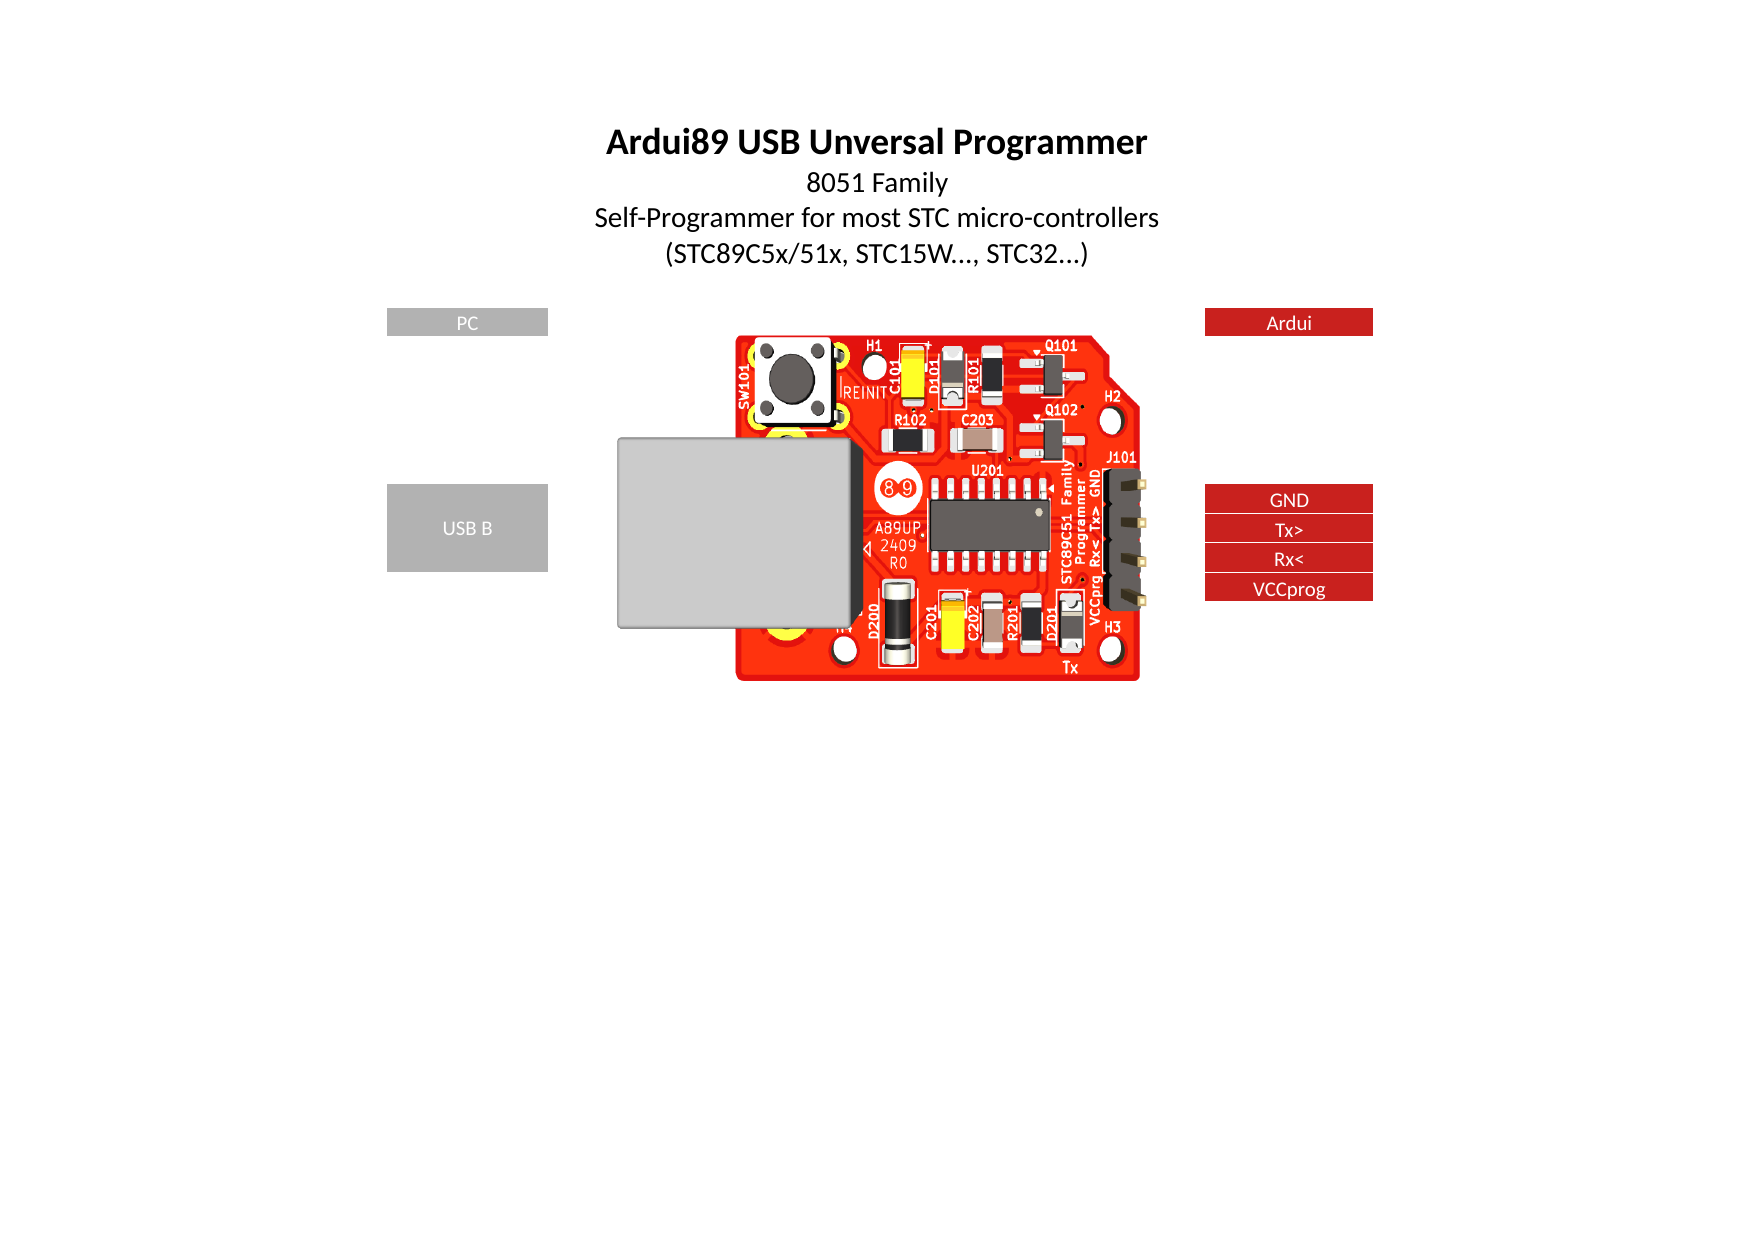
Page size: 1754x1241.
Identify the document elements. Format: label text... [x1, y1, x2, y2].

table_cell [1205, 396, 1373, 424]
table_cell [119, 720, 386, 749]
table_cell [1374, 425, 1461, 454]
table_header Ardui [1205, 308, 1373, 336]
table_cell [1374, 661, 1461, 690]
table_cell [1205, 691, 1373, 719]
table_cell [1462, 691, 1635, 719]
table_cell [119, 366, 386, 395]
table_cell [1374, 514, 1461, 542]
table_cell [1205, 750, 1373, 778]
table_cell [1205, 366, 1373, 395]
table_cell [1374, 632, 1461, 660]
table_cell [1462, 455, 1635, 483]
table_cell [119, 661, 386, 690]
table_cell [119, 632, 386, 660]
table_cell [1462, 366, 1635, 395]
text 8051 Family [118, 164, 1636, 199]
table_cell [387, 779, 548, 799]
table_cell [387, 720, 548, 749]
table_header [1462, 308, 1635, 336]
table_cell [1374, 573, 1461, 601]
table_cell Tx> [1205, 514, 1373, 542]
table_cell [387, 573, 548, 601]
table_cell [387, 602, 548, 631]
table_cell [119, 691, 386, 719]
table_cell [1205, 337, 1373, 365]
table_cell [119, 779, 386, 799]
text (STC89C5x/51x, STC15W..., STC32...) [118, 235, 1636, 271]
table_cell [387, 455, 548, 483]
text Ardui89 USB Unversal Programmer [118, 118, 1636, 164]
table_cell [387, 366, 548, 395]
table_cell [1462, 543, 1635, 572]
table_cell [387, 750, 548, 778]
table_cell [1374, 543, 1461, 572]
table_cell [1374, 455, 1461, 483]
table_cell [119, 543, 386, 572]
table_cell [1462, 632, 1635, 660]
table_cell [119, 573, 386, 601]
table_cell [1374, 337, 1461, 365]
table_cell [387, 337, 548, 365]
table_cell 15 [1205, 425, 1373, 454]
picture [591, 307, 1163, 704]
table_cell [1462, 750, 1635, 778]
table_cell [119, 425, 386, 454]
table_cell [1374, 750, 1461, 778]
table_cell [1374, 366, 1461, 395]
table_cell [119, 750, 386, 778]
table_cell Rx< [1205, 543, 1373, 572]
table_cell [119, 602, 386, 631]
table_cell [1462, 396, 1635, 424]
table_cell GND [1205, 484, 1373, 513]
table_cell [1462, 484, 1635, 513]
table_header [119, 308, 386, 336]
table_cell [119, 337, 386, 365]
table_cell [387, 691, 548, 719]
table_cell [387, 632, 548, 660]
table_cell [1462, 661, 1635, 690]
text Self-Programmer for most STC micro-controllers [118, 199, 1636, 235]
table_cell [1374, 484, 1461, 513]
table_cell [1205, 602, 1373, 631]
table_cell [119, 484, 386, 513]
table_cell [1374, 720, 1461, 749]
table_cell [1205, 779, 1373, 799]
table_cell [1205, 632, 1373, 660]
table_cell [1205, 720, 1373, 749]
table_cell [119, 455, 386, 483]
table_header [1374, 308, 1461, 336]
table_cell [119, 396, 386, 424]
table_cell [1462, 337, 1635, 365]
table_cell VCCprog [1205, 573, 1373, 601]
table_cell [1374, 779, 1461, 799]
table_cell [1462, 779, 1635, 799]
table_cell [1374, 396, 1461, 424]
table_cell [1205, 661, 1373, 690]
table_header PC [387, 308, 548, 336]
table_cell [1462, 425, 1635, 454]
table_header [549, 308, 1204, 799]
table_cell [1462, 573, 1635, 601]
table_cell [119, 514, 386, 542]
table_cell [1462, 720, 1635, 749]
table_cell [1374, 602, 1461, 631]
table_cell [1374, 691, 1461, 719]
table_cell 14 [1205, 455, 1373, 483]
table_cell [1462, 602, 1635, 631]
table_cell USB B [387, 484, 548, 572]
table_cell [387, 661, 548, 690]
table_cell [387, 425, 548, 454]
table_cell [1462, 514, 1635, 542]
table_cell [387, 396, 548, 424]
